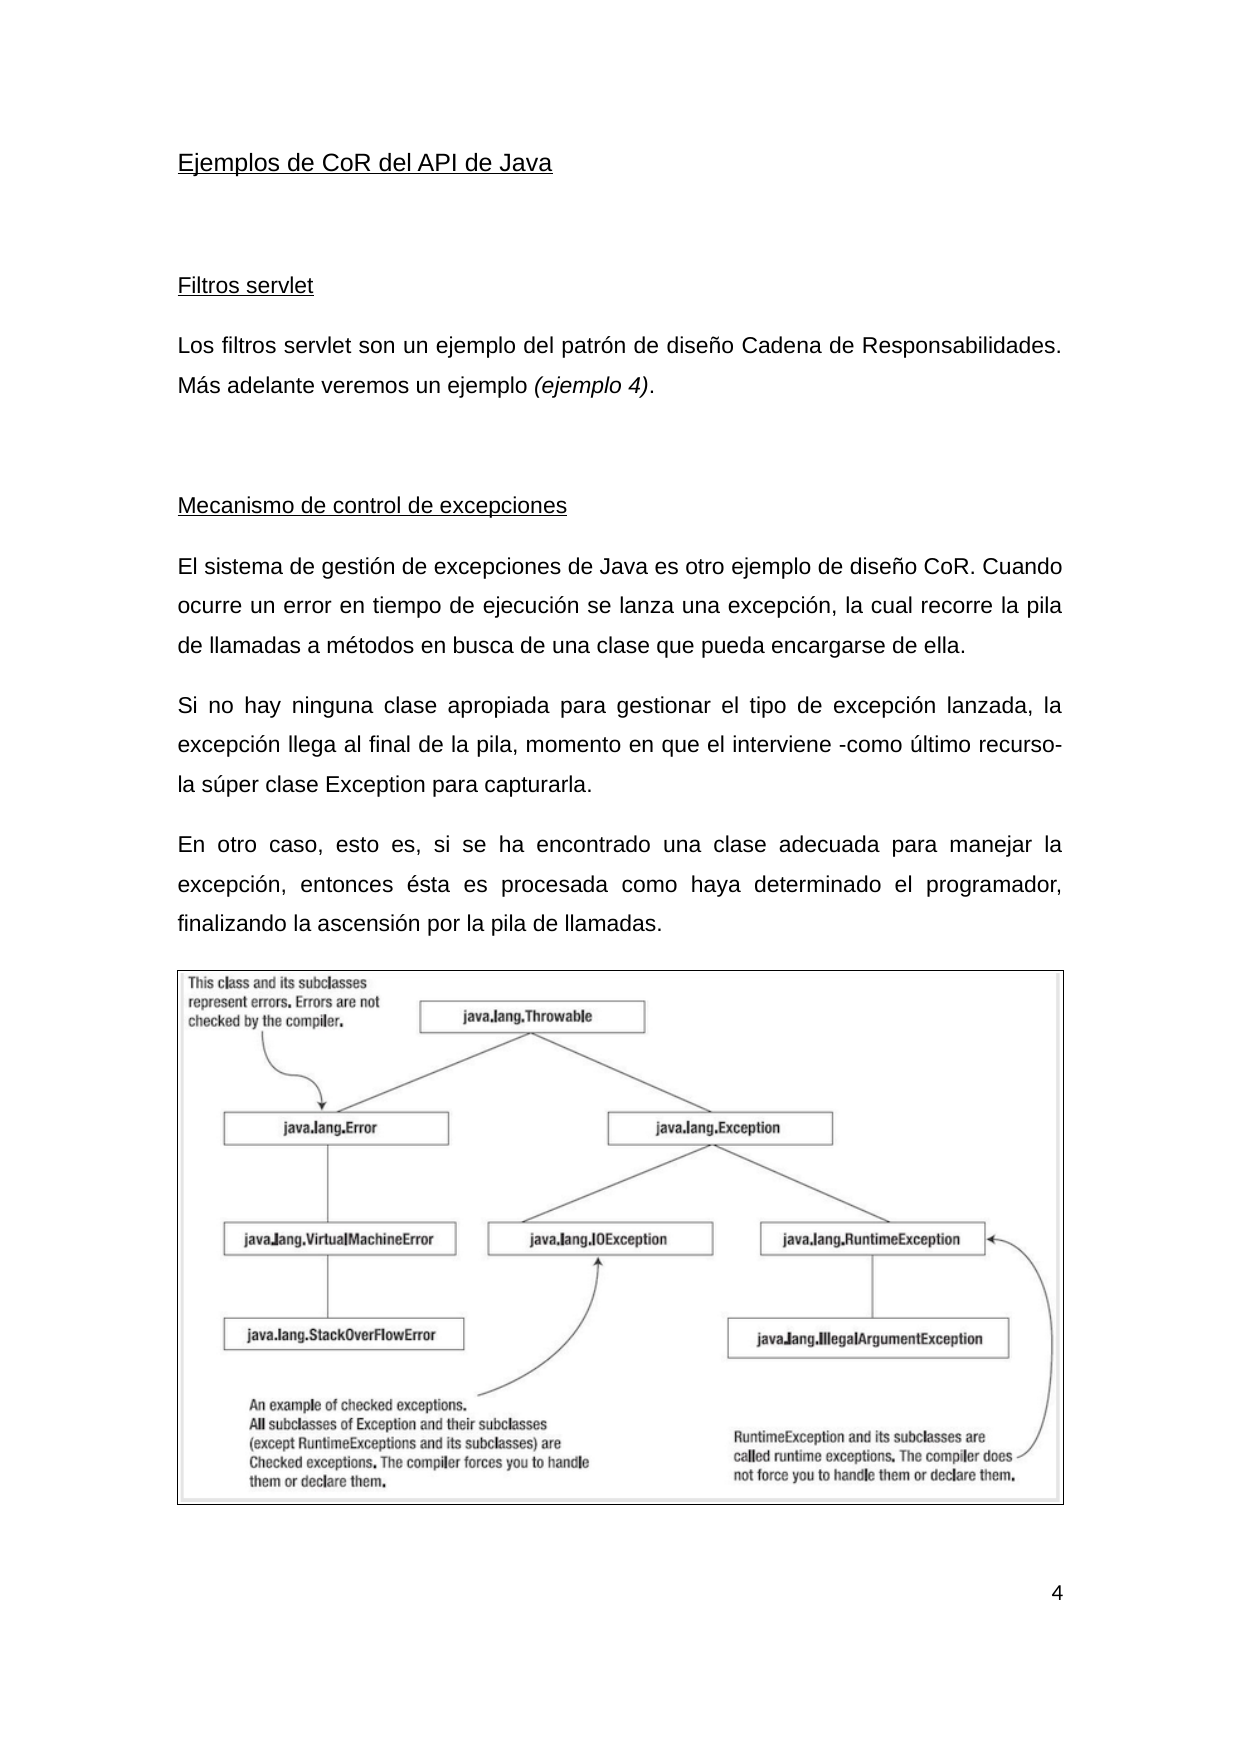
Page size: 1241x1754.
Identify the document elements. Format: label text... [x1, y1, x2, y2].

text En otro caso, esto es, si se ha encontrado una clase adecuada para manejar la excepción, entonces ésta es procesada como haya determinado el programador, finalizando la ascensión por la pila de llamadas. [177, 831, 1063, 936]
picture [180, 973, 1060, 1502]
text El sistema de gestión de excepciones de Java es otro ejemplo de diseño CoR. Cuando ocurre un error en tiempo de ejecución se lanza una excepción, la cual recorre la pila de llamadas a métodos en busca de una clase que pueda encargarse de ella. [177, 553, 1063, 658]
text Los filtros servlet son un ejemplo del patrón de diseño Cadena de Responsabilidades. Más adelante veremos un ejemplo (ejemplo 4). [177, 332, 1063, 398]
text Mecanismo de control de excepciones [177, 492, 1063, 519]
text Ejemplos de CoR del API de Java [177, 148, 1063, 176]
text Filtros servlet [177, 272, 1063, 298]
text Si no hay ninguna clase apropiada para gestionar el tipo de excepción lanzada, la excepción llega al final de la pila, momento en que el interviene -como último recurso- la súper clase Exception para capturarla. [177, 692, 1063, 797]
